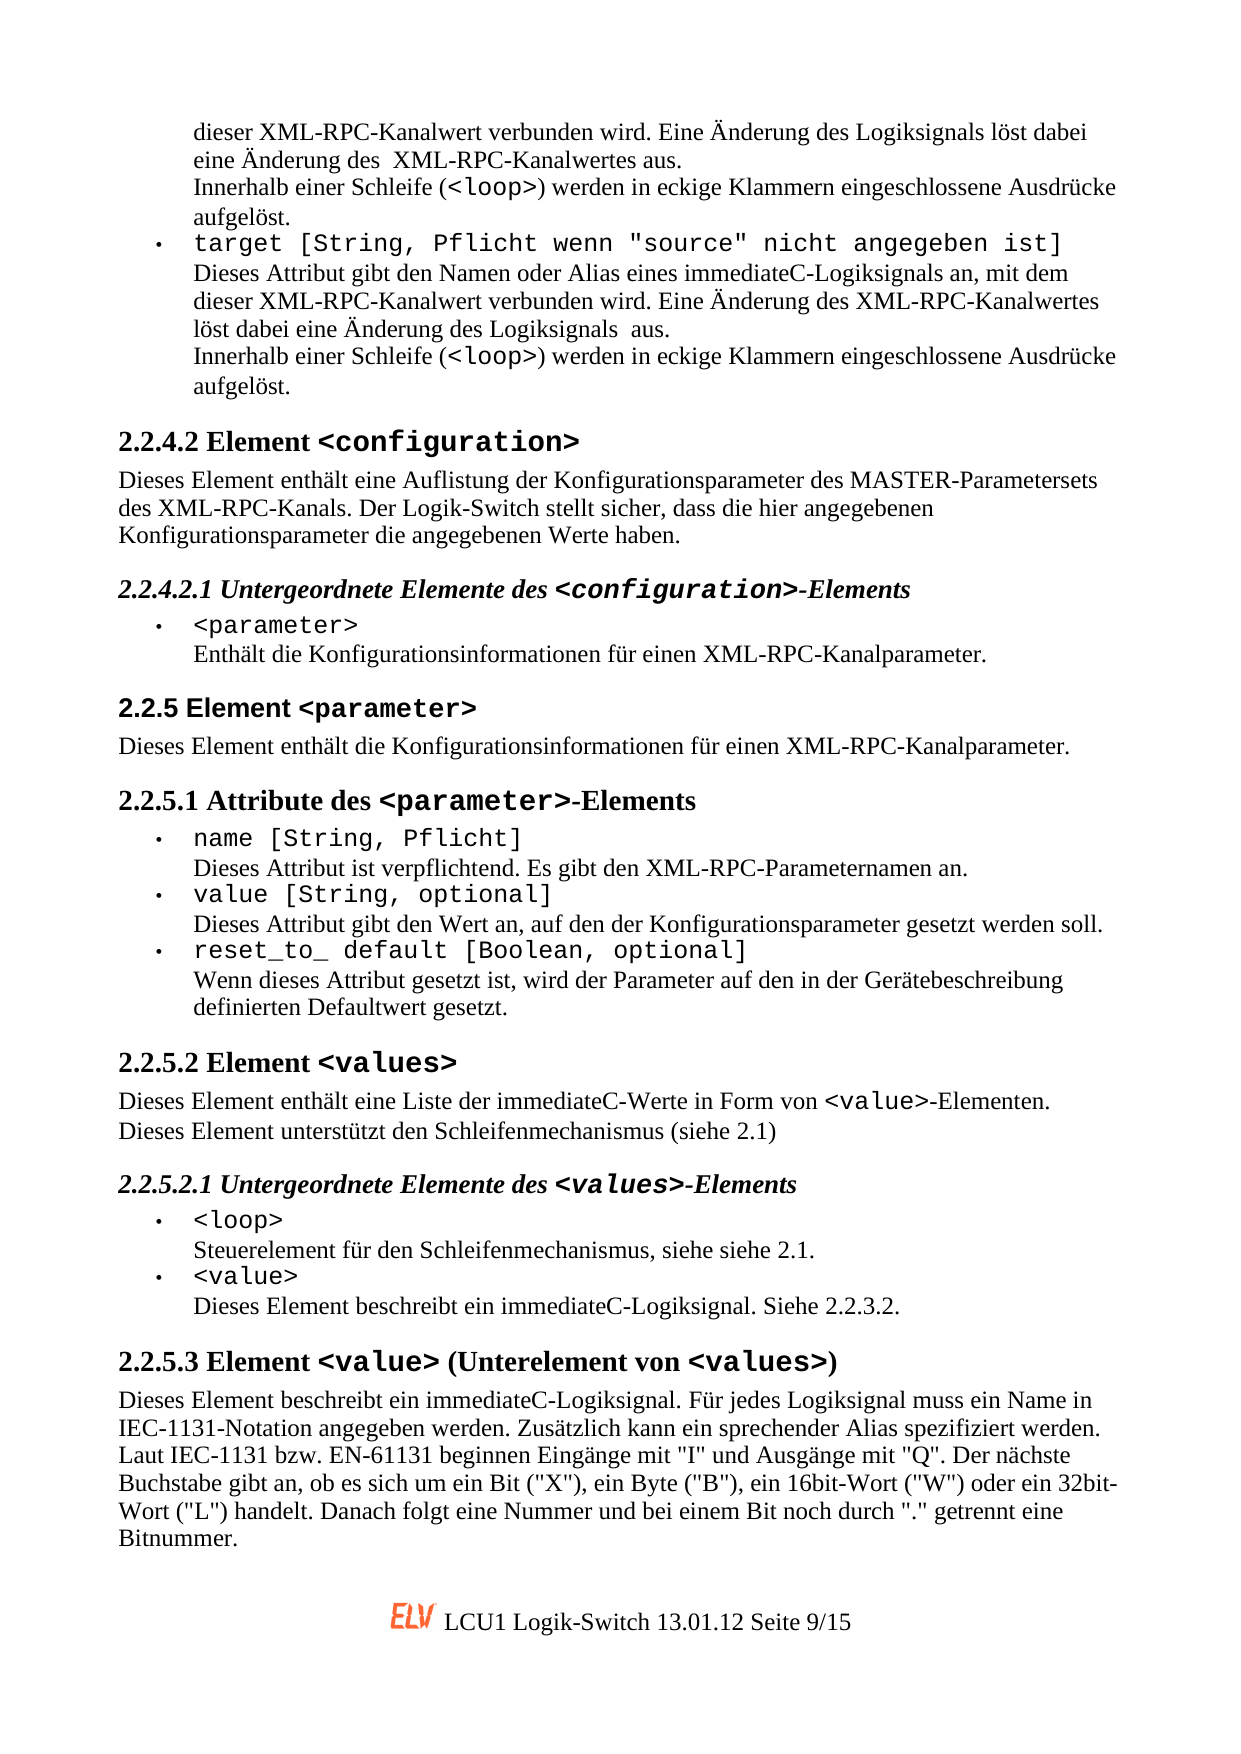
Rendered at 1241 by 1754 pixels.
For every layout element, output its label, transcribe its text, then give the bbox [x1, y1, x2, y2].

list <loop> Steuerelement für den Schleifenmechanismus, siehe siehe 2.1. [156, 1208, 1122, 1264]
text Dieses Element enthält eine Auflistung der Konfigurationsparameter des MASTER-Parametersets des XML-RPC-Kanals. Der Logik-Switch stellt sicher, dass die hier angegebenen Konfigurationsparameter die angegebenen Werte haben. [118, 466, 1122, 549]
list <parameter> Enthält die Konfigurationsinformationen für einen XML-RPC-Kanalparameter. [156, 612, 1122, 668]
list dieser XML-RPC-Kanalwert verbunden wird. Eine Änderung des Logiksignals löst dabei eine Änderung des XML-RPC-Kanalwertes aus. Innerhalb einer Schleife (<loop>) werden in eckige Klammern eingeschlossene Ausdrücke aufgelöst. [156, 118, 1122, 231]
list target [String, Pflicht wenn "source" nicht angegeben ist] Dieses Attribut gibt den Namen oder Alias eines immediateC-Logiksignals an, mit dem dieser XML-RPC-Kanalwert verbunden wird. Eine Änderung des XML-RPC-Kanalwertes löst dabei eine Änderung des Logiksignals aus. Innerhalb einer Schleife (<loop>) werden in eckige Klammern eingeschlossene Ausdrücke aufgelöst. [156, 231, 1122, 400]
text Dieses Element beschreibt ein immediateC-Logiksignal. Für jedes Logiksignal muss ein Name in IEC-1131-Notation angegeben werden. Zusätzlich kann ein sprechender Alias spezifiziert werden. [118, 1386, 1122, 1441]
list value [String, optional] Dieses Attribut gibt den Wert an, auf den der Konfigurationsparameter gesetzt werden soll. [156, 882, 1122, 938]
list name [String, Pflicht] Dieses Attribut ist verpflichtend. Es gibt den XML-RPC-Parameternamen an. [156, 826, 1122, 882]
list reset_to_ default [Boolean, optional] Wenn dieses Attribut gesetzt ist, wird der Parameter auf den in der Gerätebeschreibung definierten Defaultwert gesetzt. [156, 938, 1122, 1021]
subtitle Element <value> (Unterelement von <values>) [118, 1345, 1122, 1380]
text Dieses Element enthält die Konfigurationsinformationen für einen XML-RPC-Kanalparameter. [118, 732, 1122, 760]
subtitle Element <parameter> [118, 693, 1122, 726]
subtitle Attribute des <parameter>-Elements [118, 785, 1122, 819]
text Dieses Element enthält eine Liste der immediateC-Werte in Form von <value>-Elementen. Dieses Element unterstützt den Schleifenmechanismus (siehe 2.1) [118, 1087, 1122, 1145]
text Laut IEC-1131 bzw. EN-61131 beginnen Eingänge mit "I" und Ausgänge mit "Q". Der nächste Buchstabe gibt an, ob es sich um ein Bit ("X"), ein Byte ("B"), ein 16bit-Wort ("W") oder ein 32bit-Wort ("L") handelt. Danach folgt eine Nummer und bei einem Bit noch durch "." getrennt eine Bitnummer. [118, 1441, 1122, 1552]
picture [389, 1601, 438, 1631]
subtitle Element <configuration> [118, 425, 1122, 460]
subtitle Untergeordnete Elemente des <values>-Elements [118, 1170, 1122, 1202]
subtitle Element <values> [118, 1046, 1122, 1081]
list <value> Dieses Element beschreibt ein immediateC-Logiksignal. Siehe 2.2.3.2. [156, 1264, 1122, 1320]
subtitle Untergeordnete Elemente des <configuration>-Elements [118, 574, 1122, 606]
